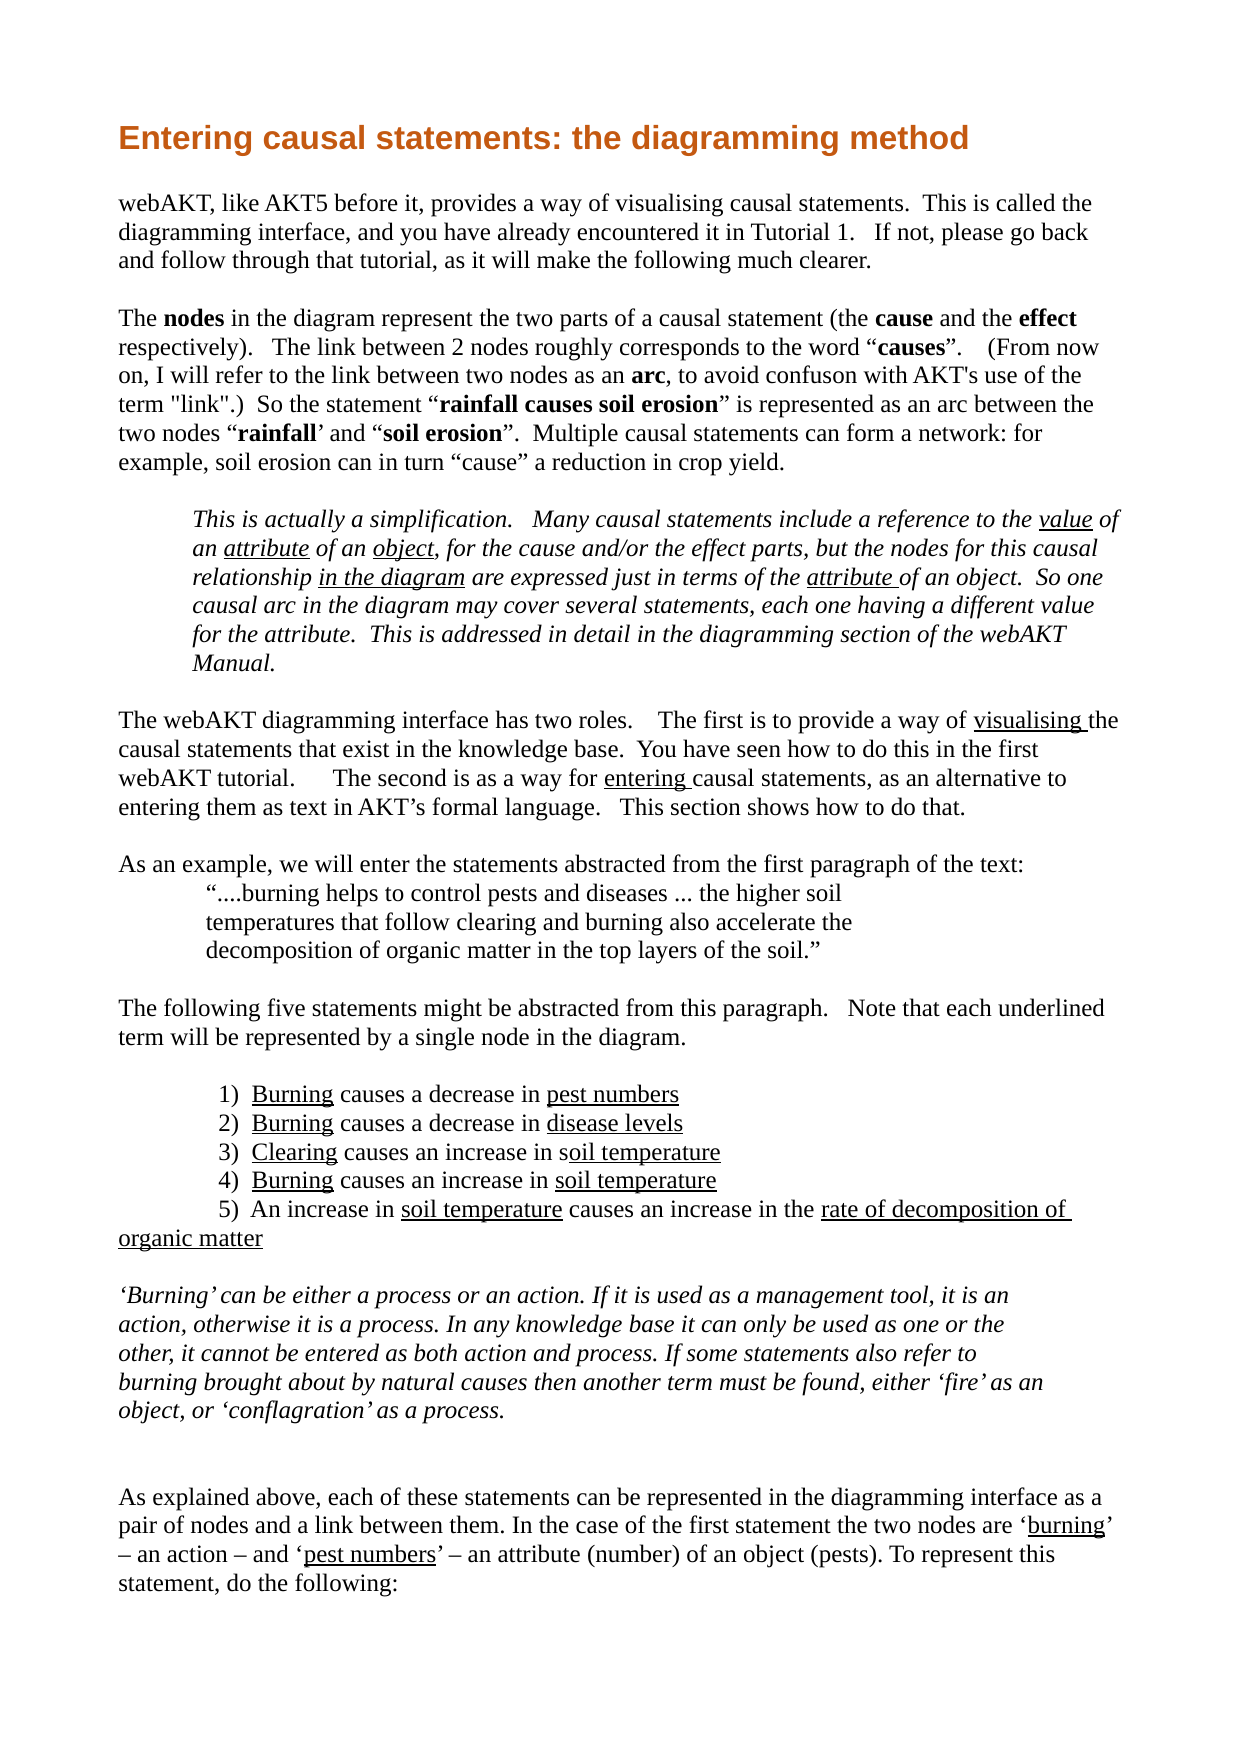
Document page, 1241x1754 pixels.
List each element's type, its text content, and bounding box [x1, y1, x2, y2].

text Entering causal statements: the diagramming method [118, 118, 1122, 157]
text action, otherwise it is a process. In any knowledge base it can only be used as one or the [118, 1309, 1122, 1338]
text 4) Burning causes an increase in soil temperature [118, 1165, 1122, 1194]
text temperatures that follow clearing and burning also accelerate the [118, 907, 1122, 935]
text object, or ‘conflagration’ as a process. [118, 1395, 1122, 1424]
text “....burning helps to control pests and diseases ... the higher soil [118, 878, 1122, 907]
text The webAKT diagramming interface has two roles. The first is to provide a way of visualising the causal statements that exist in the knowledge base. You have seen how to do this in the first webAKT tutorial. The second is as a way for entering causal statements, as an alternative to entering them as text in AKT’s formal language. This section shows how to do that. [118, 705, 1122, 820]
text The following five statements might be abstracted from this paragraph. Note that each underlined term will be represented by a single node in the diagram. [118, 993, 1122, 1050]
text other, it cannot be entered as both action and process. If some statements also refer to [118, 1338, 1122, 1367]
text 1) Burning causes a decrease in pest numbers [118, 1079, 1122, 1108]
text The nodes in the diagram represent the two parts of a causal statement (the cause and the effect respectively). The link between 2 nodes roughly corresponds to the word “causes”. (From now on, I will refer to the link between two nodes as an arc, to avoid confuson with AKT's use of the term "link".) So the statement “rainfall causes soil erosion” is represented as an arc between the two nodes “rainfall’ and “soil erosion”. Multiple causal statements can form a network: for example, soil erosion can in turn “cause” a reduction in crop yield. [118, 303, 1122, 475]
text As an example, we will enter the statements abstracted from the first paragraph of the text: [118, 849, 1122, 878]
text 5) An increase in soil temperature causes an increase in the rate of decomposition of organic matter [118, 1194, 1122, 1252]
text decomposition of organic matter in the top layers of the soil.” [118, 935, 1122, 964]
text This is actually a simplification. Many causal statements include a reference to the value of an attribute of an object, for the cause and/or the effect parts, but the nodes for this causal relationship in the diagram are expressed just in terms of the attribute of an object. So one causal arc in the diagram may cover several statements, each one having a different value for the attribute. This is addressed in detail in the diagramming section of the webAKT Manual. [192, 504, 1122, 677]
text burning brought about by natural causes then another term must be found, either ‘fire’ as an [118, 1367, 1122, 1395]
text webAKT, like AKT5 before it, provides a way of visualising causal statements. This is called the diagramming interface, and you have already encountered it in Tutorial 1. If not, please go back and follow through that tutorial, as it will make the following much clearer. [118, 188, 1122, 274]
text 3) Clearing causes an increase in soil temperature [118, 1137, 1122, 1165]
text As explained above, each of these statements can be represented in the diagramming interface as a pair of nodes and a link between them. In the case of the first statement the two nodes are ‘burning’ – an action – and ‘pest numbers’ – an attribute (number) of an object (pests). To represent this statement, do the following: [118, 1482, 1122, 1597]
text ‘Burning’ can be either a process or an action. If it is used as a management tool, it is an [118, 1280, 1122, 1309]
text 2) Burning causes a decrease in disease levels [118, 1108, 1122, 1137]
